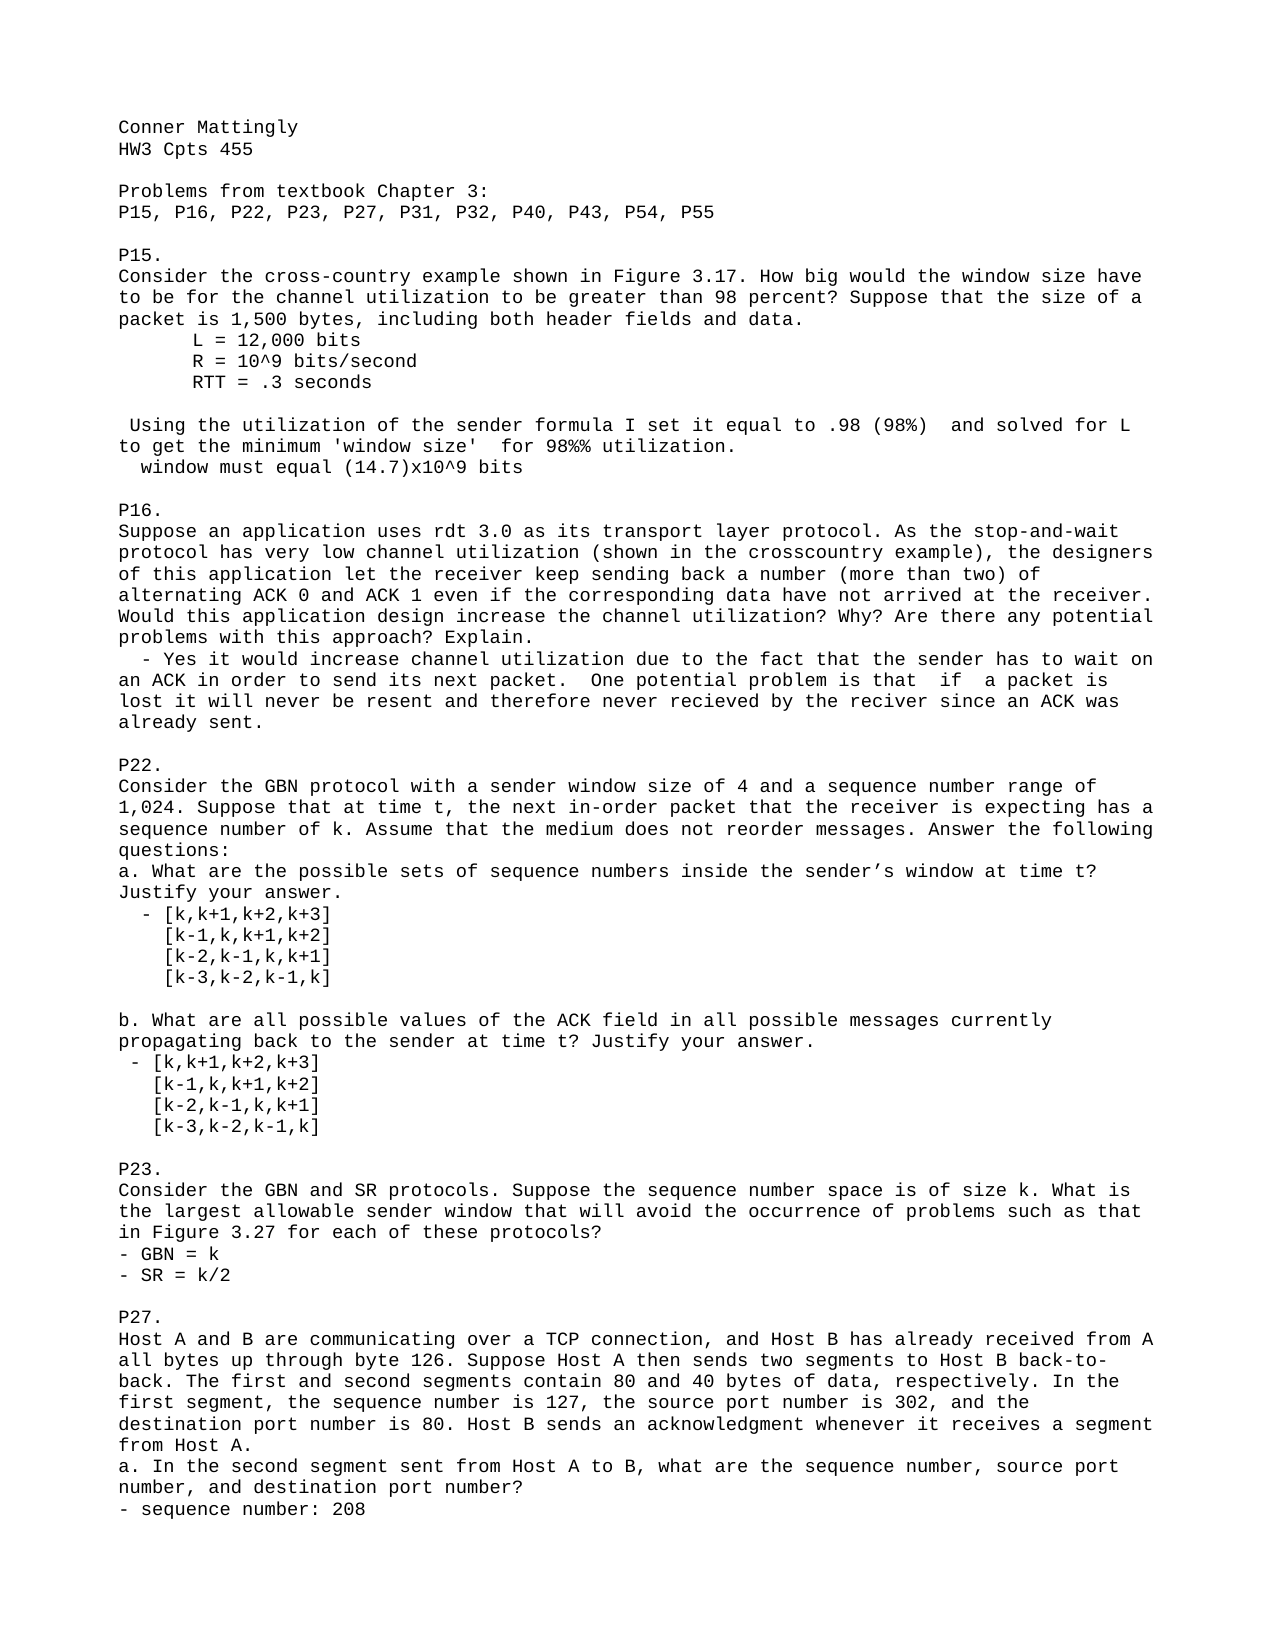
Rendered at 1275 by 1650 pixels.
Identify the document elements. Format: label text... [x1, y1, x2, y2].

text - SR = k/2 [118, 1266, 1157, 1287]
text b. What are all possible values of the ACK field in all possible messages currently propagating back to the sender at time t? Justify your answer. [118, 1011, 1157, 1053]
text [k-3,k-2,k-1,k] [118, 968, 1157, 989]
text P15. [118, 246, 1157, 267]
text P23. [118, 1159, 1157, 1181]
text R = 10^9 bits/second [118, 352, 1157, 373]
text P16. [118, 501, 1157, 522]
text P22. [118, 756, 1157, 777]
text - [k,k+1,k+2,k+3] [118, 904, 1157, 926]
text L = 12,000 bits [118, 331, 1157, 352]
text [k-2,k-1,k,k+1] [118, 947, 1157, 968]
text [k-2,k-1,k,k+1] [118, 1096, 1157, 1117]
text Consider the cross-country example shown in Figure 3.17. How big would the window size have to be for the channel utilization to be greater than 98 percent? Suppose that the size of a packet is 1,500 bytes, including both header fields and data. [118, 267, 1157, 331]
text [k-1,k,k+1,k+2] [118, 926, 1157, 947]
text - Yes it would increase channel utilization due to the fact that the sender has to wait on an ACK in order to send its next packet. One potential problem is that if a packet is lost it will never be resent and therefore never recieved by the reciver since an ACK was already sent. [118, 649, 1157, 734]
text Host A and B are communicating over a TCP connection, and Host B has already received from A all bytes up through byte 126. Suppose Host A then sends two segments to Host B back-to-back. The first and second segments contain 80 and 40 bytes of data, respectively. In the first segment, the sequence number is 127, the source port number is 302, and the destination port number is 80. Host B sends an acknowledgment whenever it receives a segment from Host A. [118, 1329, 1157, 1457]
text HW3 Cpts 455 [118, 139, 1157, 161]
text P15, P16, P22, P23, P27, P31, P32, P40, P43, P54, P55 [118, 203, 1157, 224]
text - [k,k+1,k+2,k+3] [118, 1053, 1157, 1074]
text Consider the GBN protocol with a sender window size of 4 and a sequence number range of 1,024. Suppose that at time t, the next in-order packet that the receiver is expecting has a sequence number of k. Assume that the medium does not reorder messages. Answer the following questions: [118, 777, 1157, 862]
text a. In the second segment sent from Host A to B, what are the sequence number, source port number, and destination port number? [118, 1457, 1157, 1499]
text window must equal (14.7)x10^9 bits [118, 458, 1157, 479]
text a. What are the possible sets of sequence numbers inside the sender’s window at time t? Justify your answer. [118, 862, 1157, 904]
text Conner Mattingly [118, 118, 1157, 139]
text - sequence number: 208 [118, 1499, 1157, 1521]
text Suppose an application uses rdt 3.0 as its transport layer protocol. As the stop-and-wait protocol has very low channel utilization (shown in the crosscountry example), the designers of this application let the receiver keep sending back a number (more than two) of alternating ACK 0 and ACK 1 even if the corresponding data have not arrived at the receiver. Would this application design increase the channel utilization? Why? Are there any potential problems with this approach? Explain. [118, 522, 1157, 649]
text [k-3,k-2,k-1,k] [118, 1117, 1157, 1138]
text Using the utilization of the sender formula I set it equal to .98 (98%) and solved for L to get the minimum 'window size' for 98%% utilization. [118, 416, 1157, 458]
text Consider the GBN and SR protocols. Suppose the sequence number space is of size k. What is the largest allowable sender window that will avoid the occurrence of problems such as that in Figure 3.27 for each of these protocols? [118, 1181, 1157, 1244]
text [k-1,k,k+1,k+2] [118, 1074, 1157, 1096]
text - GBN = k [118, 1244, 1157, 1266]
text Problems from textbook Chapter 3: [118, 182, 1157, 203]
text P27. [118, 1308, 1157, 1329]
text RTT = .3 seconds [118, 373, 1157, 394]
